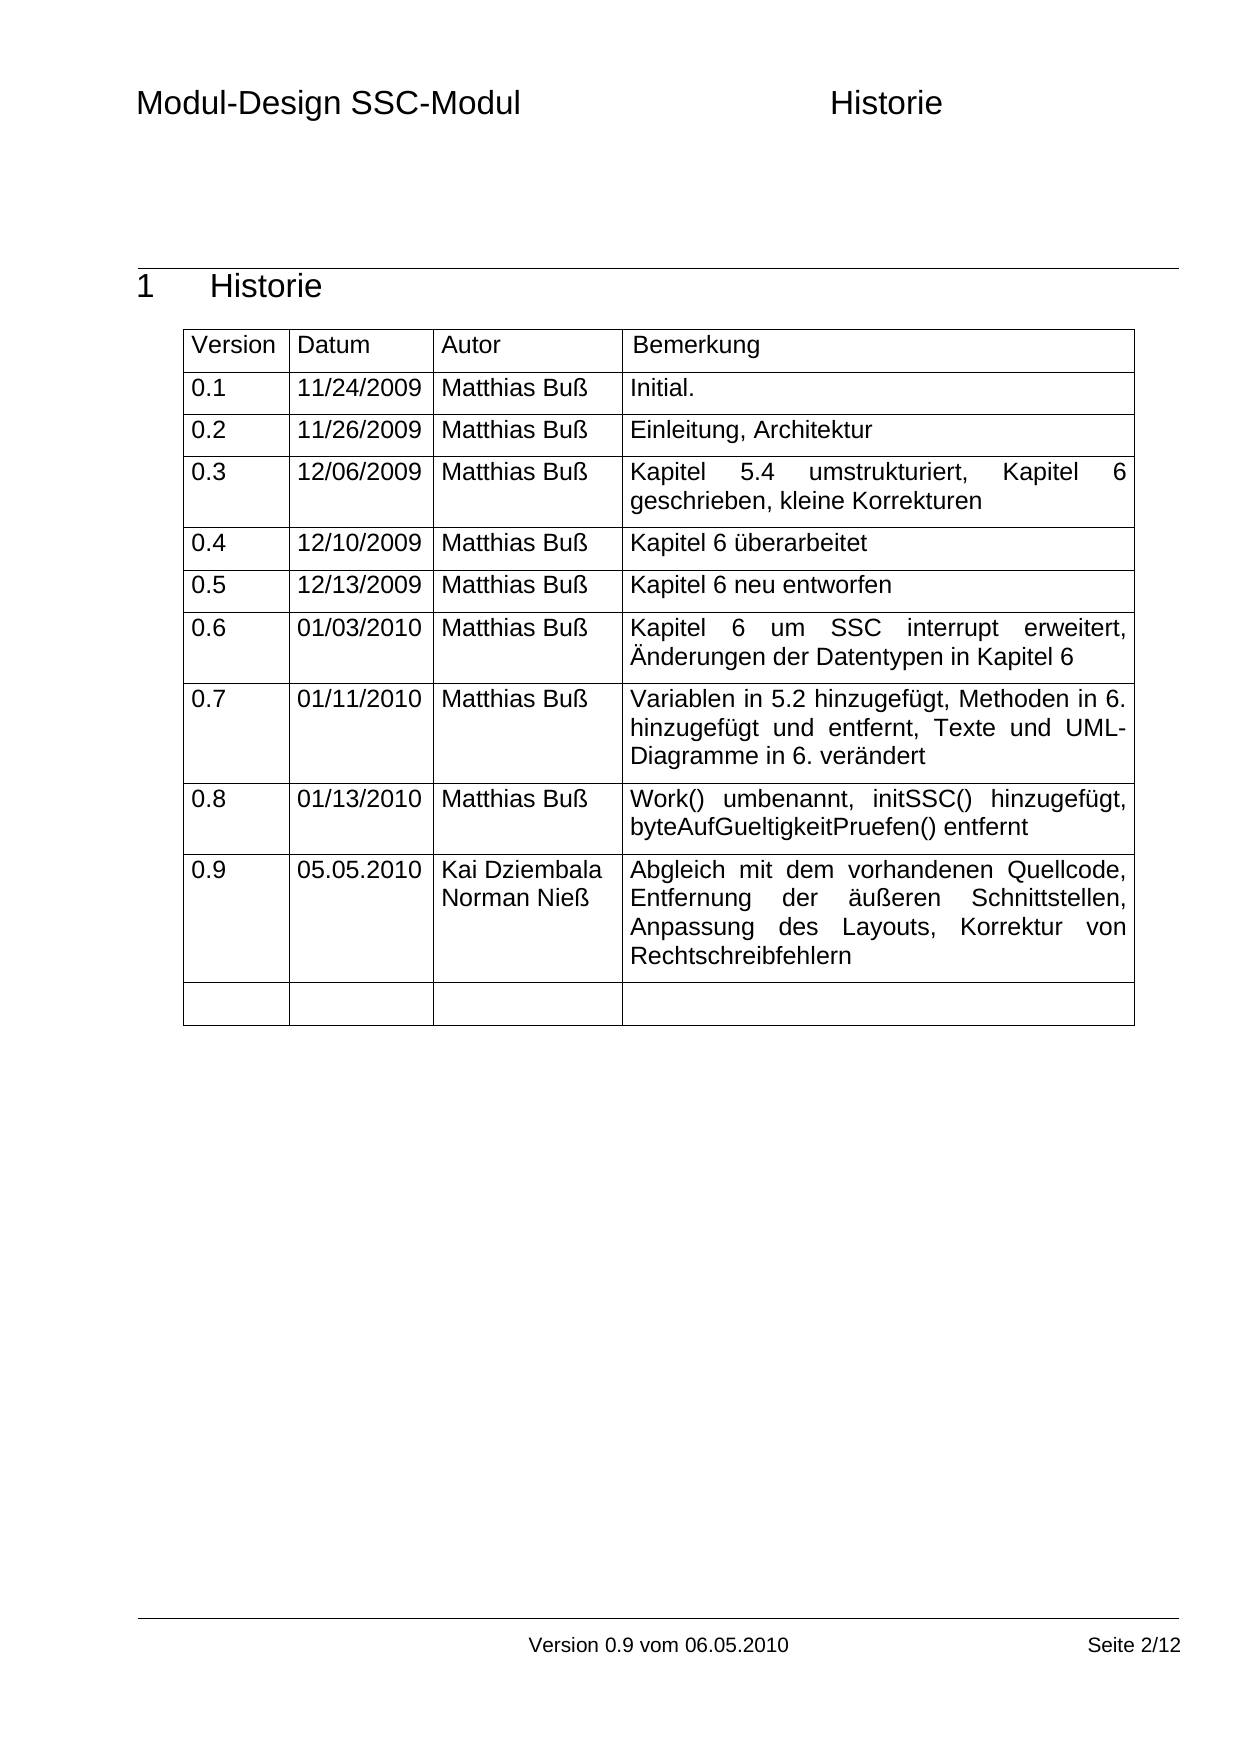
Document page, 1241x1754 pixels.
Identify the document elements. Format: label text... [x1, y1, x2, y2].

table_cell Work() umbenannt, initSSC() hinzugefügt, byteAufGueltigkeitPruefen() entfernt [623, 784, 1134, 854]
table_cell 13.12.2009 [290, 571, 433, 612]
table_cell 0.5 [184, 571, 289, 612]
table_cell 10.12.2009 [290, 528, 433, 569]
table_cell 0.9 [184, 855, 289, 982]
subtitle Historie [136, 289, 1181, 304]
table_cell Kai Dziembala Norman Nieß [434, 855, 622, 982]
table_cell Matthias Buß [434, 571, 622, 612]
table_cell 11.01.2010 [290, 684, 433, 783]
table_header Datum [290, 330, 433, 372]
table_cell 0.2 [184, 415, 289, 456]
table_cell 26.11.2009 [290, 415, 433, 456]
table_cell 06.12.2009 [290, 457, 433, 527]
table_cell 0.4 [184, 528, 289, 569]
table_cell 05.05.2010 [290, 855, 433, 982]
table_cell Matthias Buß [434, 613, 622, 683]
table_cell Matthias Buß [434, 415, 622, 456]
table_cell 24.11.2009 [290, 373, 433, 414]
table_cell Kapitel 5.4 umstrukturiert, Kapitel 6 geschrieben, kleine Korrekturen [623, 457, 1134, 527]
table_header Version [184, 330, 289, 372]
table_cell 03.01.2010 [290, 613, 433, 683]
table_cell Matthias Buß [434, 373, 622, 414]
table_cell 13.01.2010 [290, 784, 433, 854]
table_cell Matthias Buß [434, 457, 622, 527]
table_cell 0.7 [184, 684, 289, 783]
table_cell Kapitel 6 neu entworfen [623, 571, 1134, 612]
table_cell Matthias Buß [434, 528, 622, 569]
table_cell [184, 983, 289, 1024]
table_cell Kapitel 6 um SSC interrupt erweitert, Änderungen der Datentypen in Kapitel 6 [623, 613, 1134, 683]
table_cell Einleitung, Architektur [623, 415, 1134, 456]
table_cell Abgleich mit dem vorhandenen Quellcode, Entfernung der äußeren Schnittstellen, Anpassung des Layouts, Korrektur von Rechtschreibfehlern [623, 855, 1134, 982]
table_cell Matthias Buß [434, 784, 622, 854]
table_cell 0.6 [184, 613, 289, 683]
table_cell 0.1 [184, 373, 289, 414]
table_header Autor [434, 330, 622, 372]
table_cell 0.8 [184, 784, 289, 854]
table_cell Matthias Buß [434, 684, 622, 783]
table_header Bemerkung [623, 330, 1134, 372]
table_cell Variablen in 5.2 hinzugefügt, Methoden in 6. hinzugefügt und entfernt, Texte und UML-Diagramme in 6. verändert [623, 684, 1134, 783]
table_cell Initial. [623, 373, 1134, 414]
table_cell Kapitel 6 überarbeitet [623, 528, 1134, 569]
table_cell [434, 983, 622, 1024]
table_cell [290, 983, 433, 1024]
table_cell [623, 983, 1134, 1024]
table_cell 0.3 [184, 457, 289, 527]
